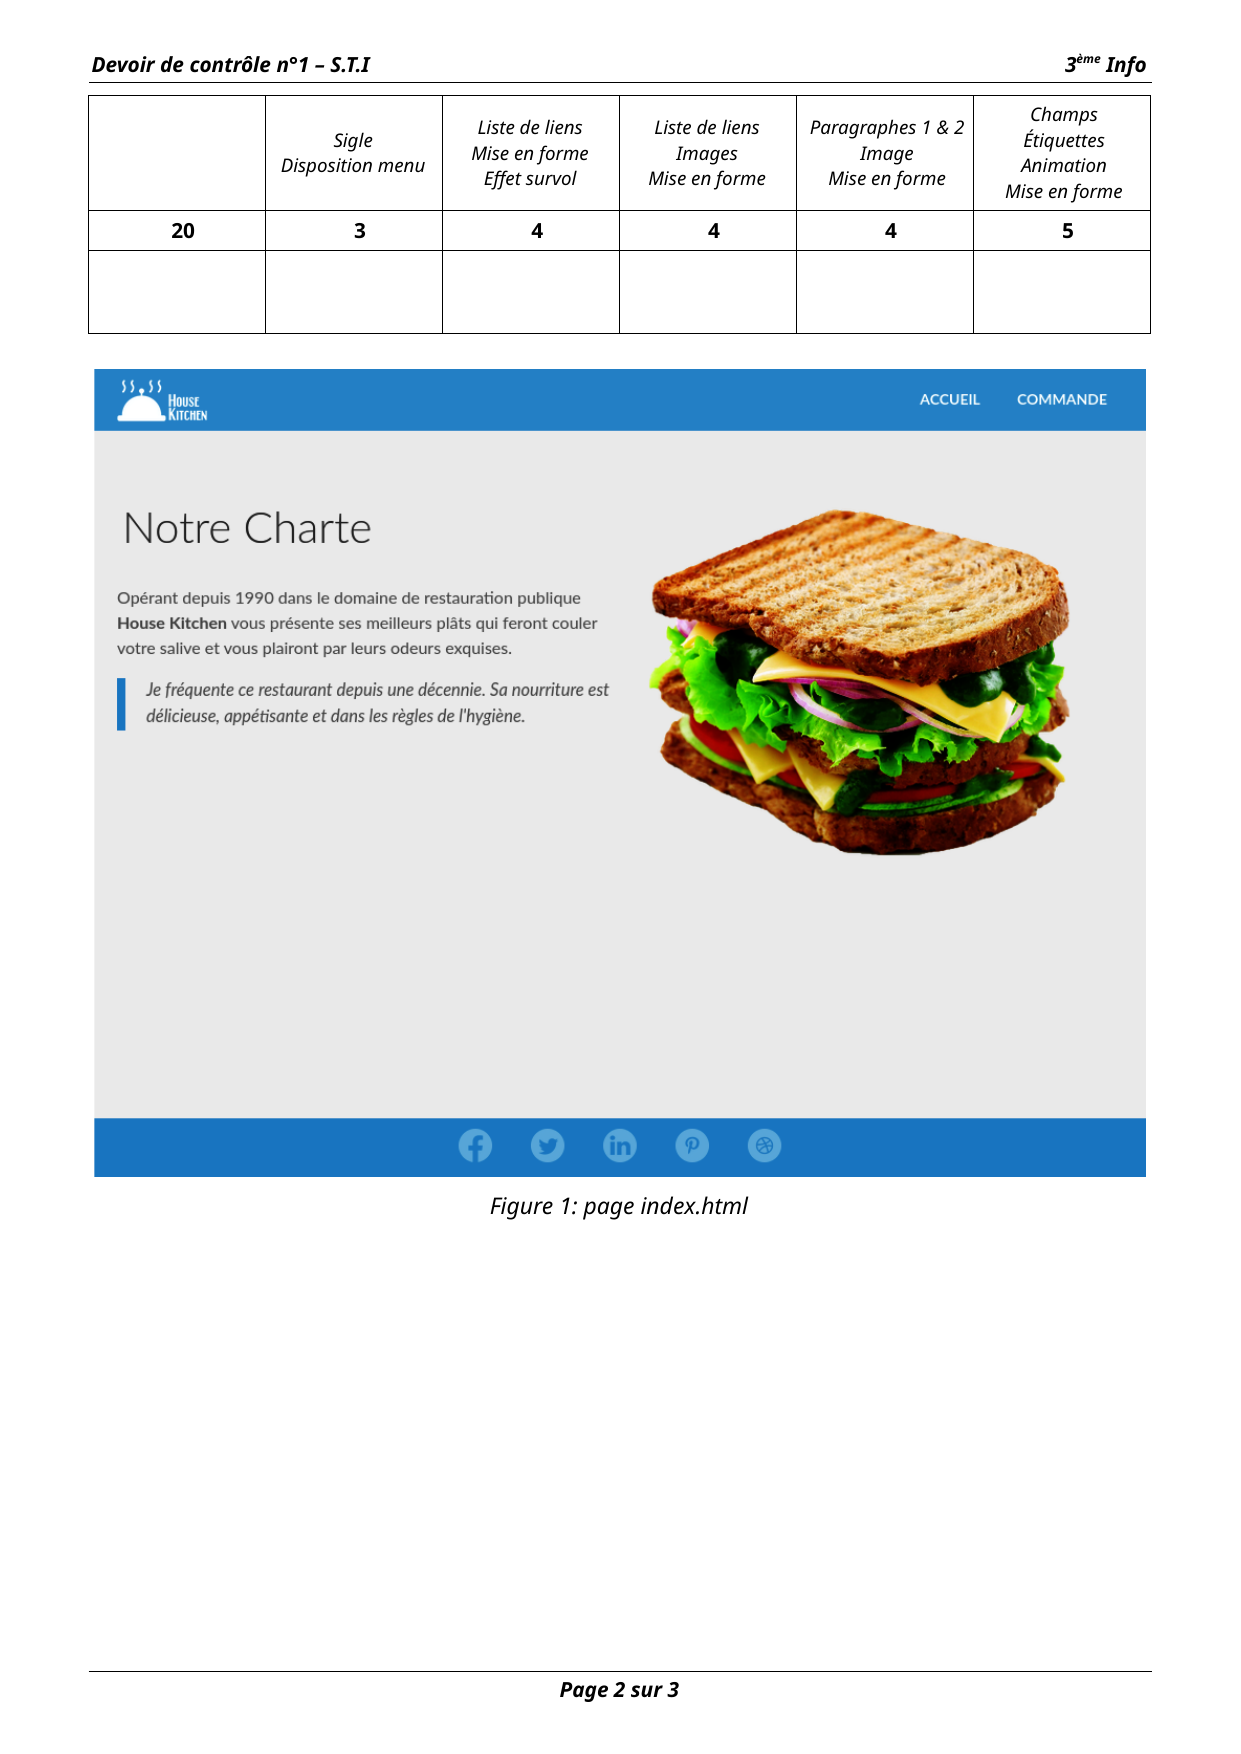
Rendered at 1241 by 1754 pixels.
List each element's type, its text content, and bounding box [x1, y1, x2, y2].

table_cell Liste de liens Mise en forme Effet survol [443, 96, 619, 209]
table_cell Paragraphes 1 & 2 Image Mise en forme [797, 96, 973, 209]
table_cell Liste de liens Images Mise en forme [620, 96, 796, 209]
table_cell Champs Étiquettes Animation Mise en forme [974, 96, 1150, 209]
table_cell 3 [266, 211, 442, 250]
table_cell [266, 251, 442, 333]
table_cell Sigle Disposition menu [266, 96, 442, 209]
table_cell [974, 251, 1150, 333]
table_cell 5 [974, 211, 1150, 250]
table_cell [89, 251, 265, 333]
table_cell 20 [89, 211, 265, 250]
table_cell 4 [797, 211, 973, 250]
table_cell [443, 251, 619, 333]
table_header Figure 1: page index.html [89, 357, 1152, 1233]
table_cell [797, 251, 973, 333]
table_cell 4 [443, 211, 619, 250]
table_cell [620, 251, 796, 333]
table_cell 4 [620, 211, 796, 250]
